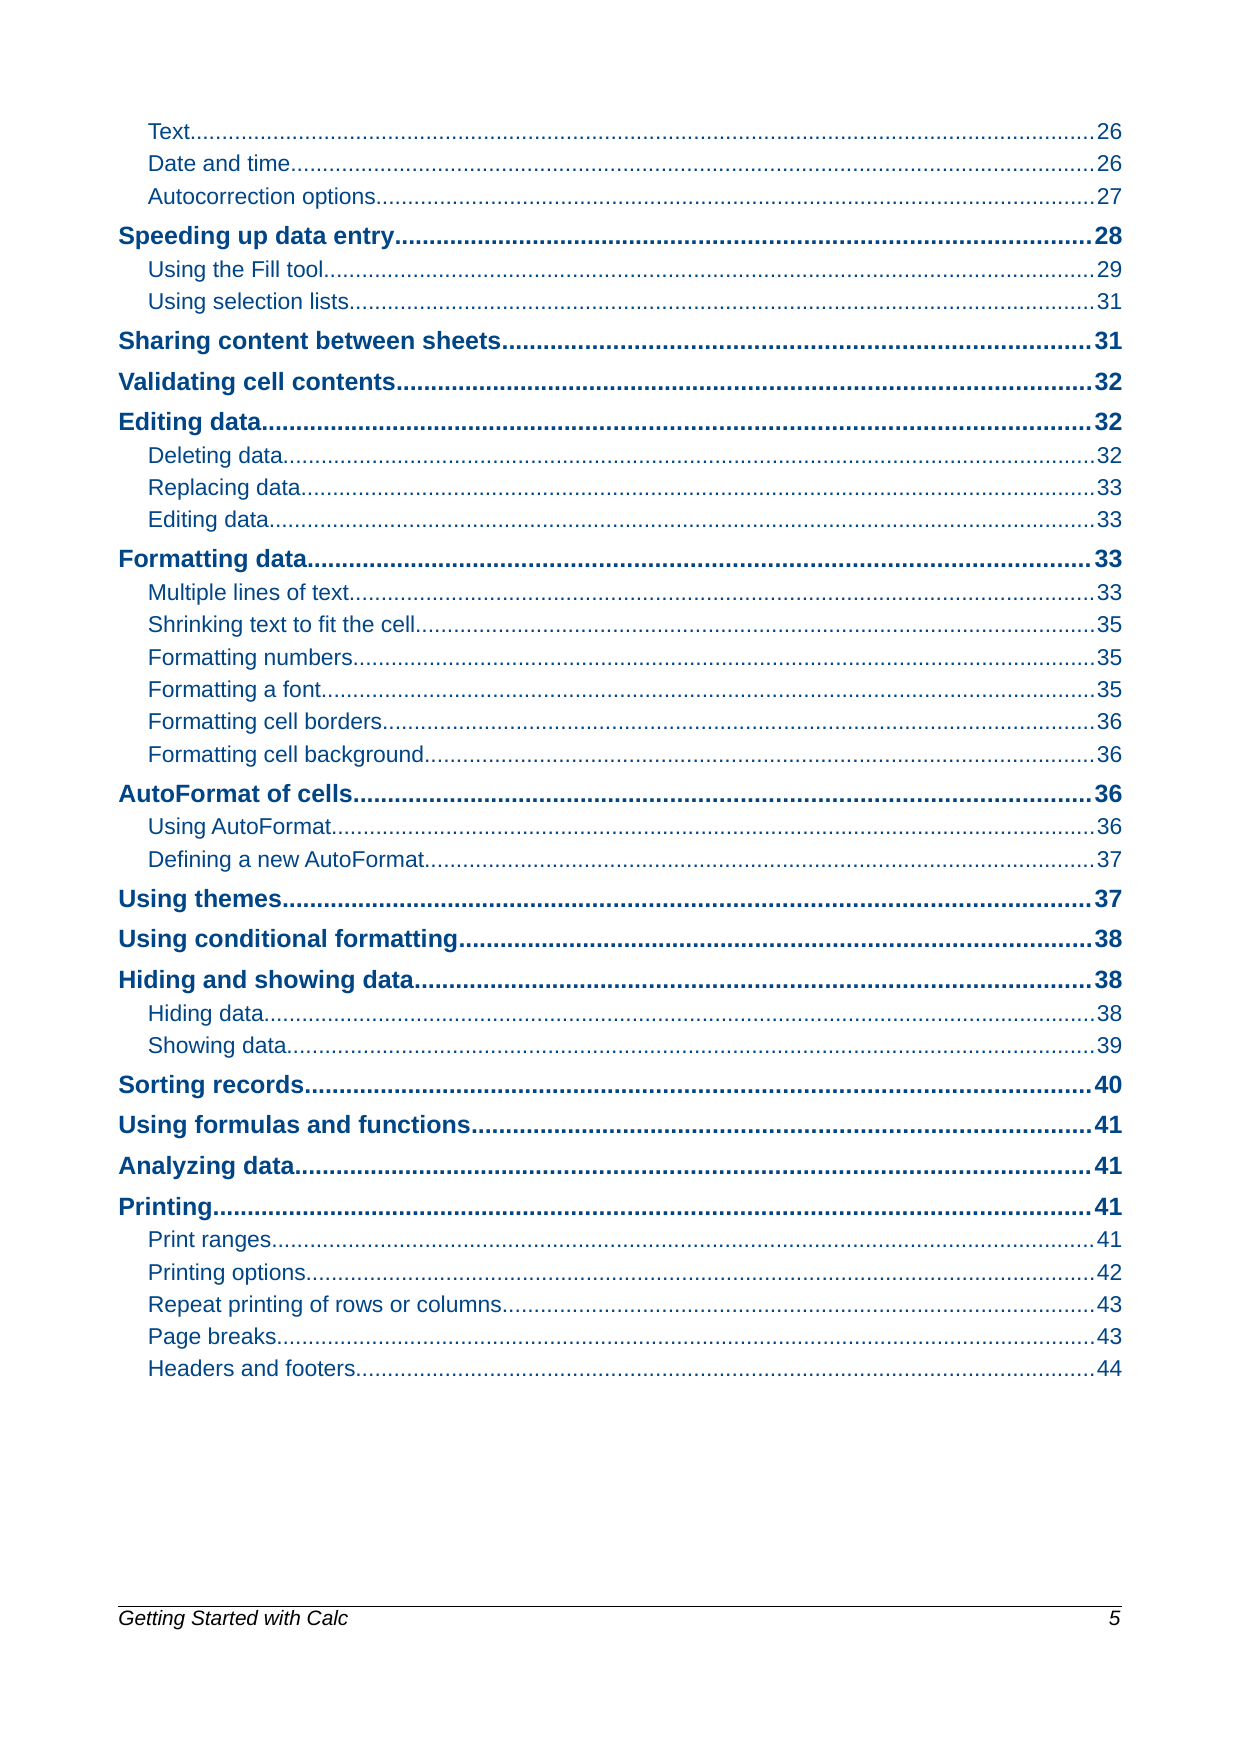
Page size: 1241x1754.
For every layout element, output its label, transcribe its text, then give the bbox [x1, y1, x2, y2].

text Formatting data 33 [118, 544, 1122, 573]
text Defining a new AutoFormat 37 [148, 846, 1122, 872]
text Formatting cell background 36 [148, 741, 1122, 767]
text Repeat printing of rows or columns 43 [148, 1291, 1122, 1317]
text AutoFormat of cells 36 [118, 779, 1122, 807]
text Replacing data 33 [148, 474, 1122, 500]
text Sorting records 40 [118, 1070, 1122, 1099]
text Printing options 42 [148, 1258, 1122, 1285]
text Using selection lists 31 [148, 288, 1122, 314]
text Showing data 39 [148, 1032, 1122, 1058]
text Page breaks 43 [148, 1323, 1122, 1349]
text Hiding and showing data 38 [118, 965, 1122, 993]
text Autocorrection options 27 [148, 183, 1122, 209]
text Sharing content between sheets 31 [118, 326, 1122, 355]
text Hiding data 38 [148, 999, 1122, 1026]
text Shrinking text to fit the cell 35 [148, 611, 1122, 638]
text Printing 41 [118, 1191, 1122, 1220]
text Headers and footers 44 [148, 1355, 1122, 1382]
text Print ranges 41 [148, 1226, 1122, 1252]
text Deleting data 32 [148, 442, 1122, 468]
text Formatting a font 35 [148, 676, 1122, 702]
text Editing data 32 [118, 407, 1122, 436]
text Speeding up data entry 28 [118, 221, 1122, 249]
text Analyzing data 41 [118, 1151, 1122, 1180]
text Formatting cell borders 36 [148, 708, 1122, 734]
text Using the Fill tool 29 [148, 256, 1122, 282]
text Formatting numbers 35 [148, 644, 1122, 670]
text Using formulas and functions 41 [118, 1110, 1122, 1139]
text Validating cell contents 32 [118, 366, 1122, 395]
text Editing data 33 [148, 506, 1122, 533]
text Using conditional formatting 38 [118, 924, 1122, 953]
text Date and time 26 [148, 150, 1122, 177]
text Using AutoFormat 36 [148, 813, 1122, 840]
text Multiple lines of text 33 [148, 579, 1122, 605]
text Using themes 37 [118, 884, 1122, 912]
text Text 26 [148, 118, 1122, 144]
